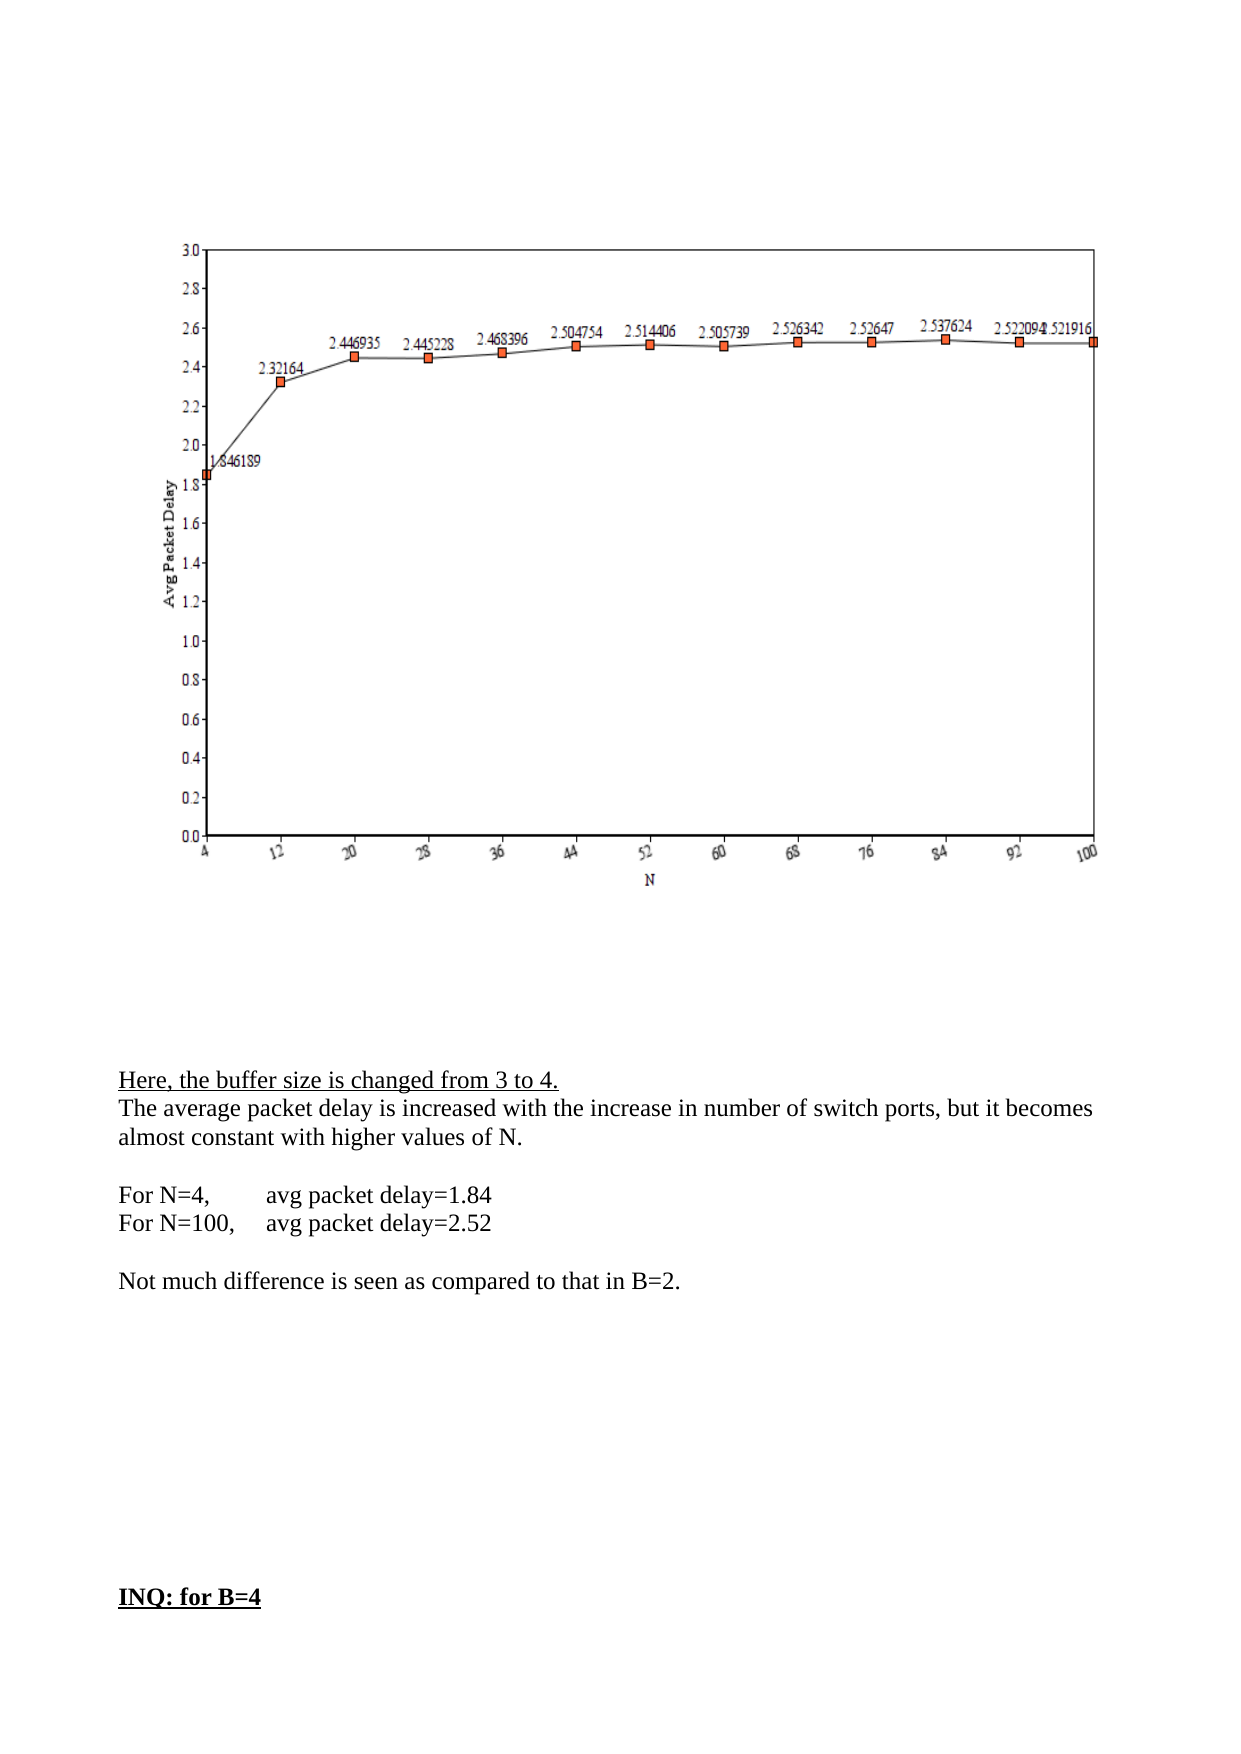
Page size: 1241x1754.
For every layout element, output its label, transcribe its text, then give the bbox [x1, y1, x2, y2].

text For N=100, avg packet delay=2.52 [118, 1208, 1122, 1237]
text For N=4, avg packet delay=1.84 [118, 1180, 1122, 1208]
text Not much difference is seen as compared to that in B=2. [118, 1266, 1122, 1295]
text INQ: for B=4 [118, 1582, 1122, 1611]
text The average packet delay is increased with the increase in number of switch ports, but it becomes almost constant with higher values of N. [118, 1093, 1122, 1151]
text Here, the buffer size is changed from 3 to 4. [118, 1065, 1122, 1093]
picture [118, 146, 1123, 1008]
